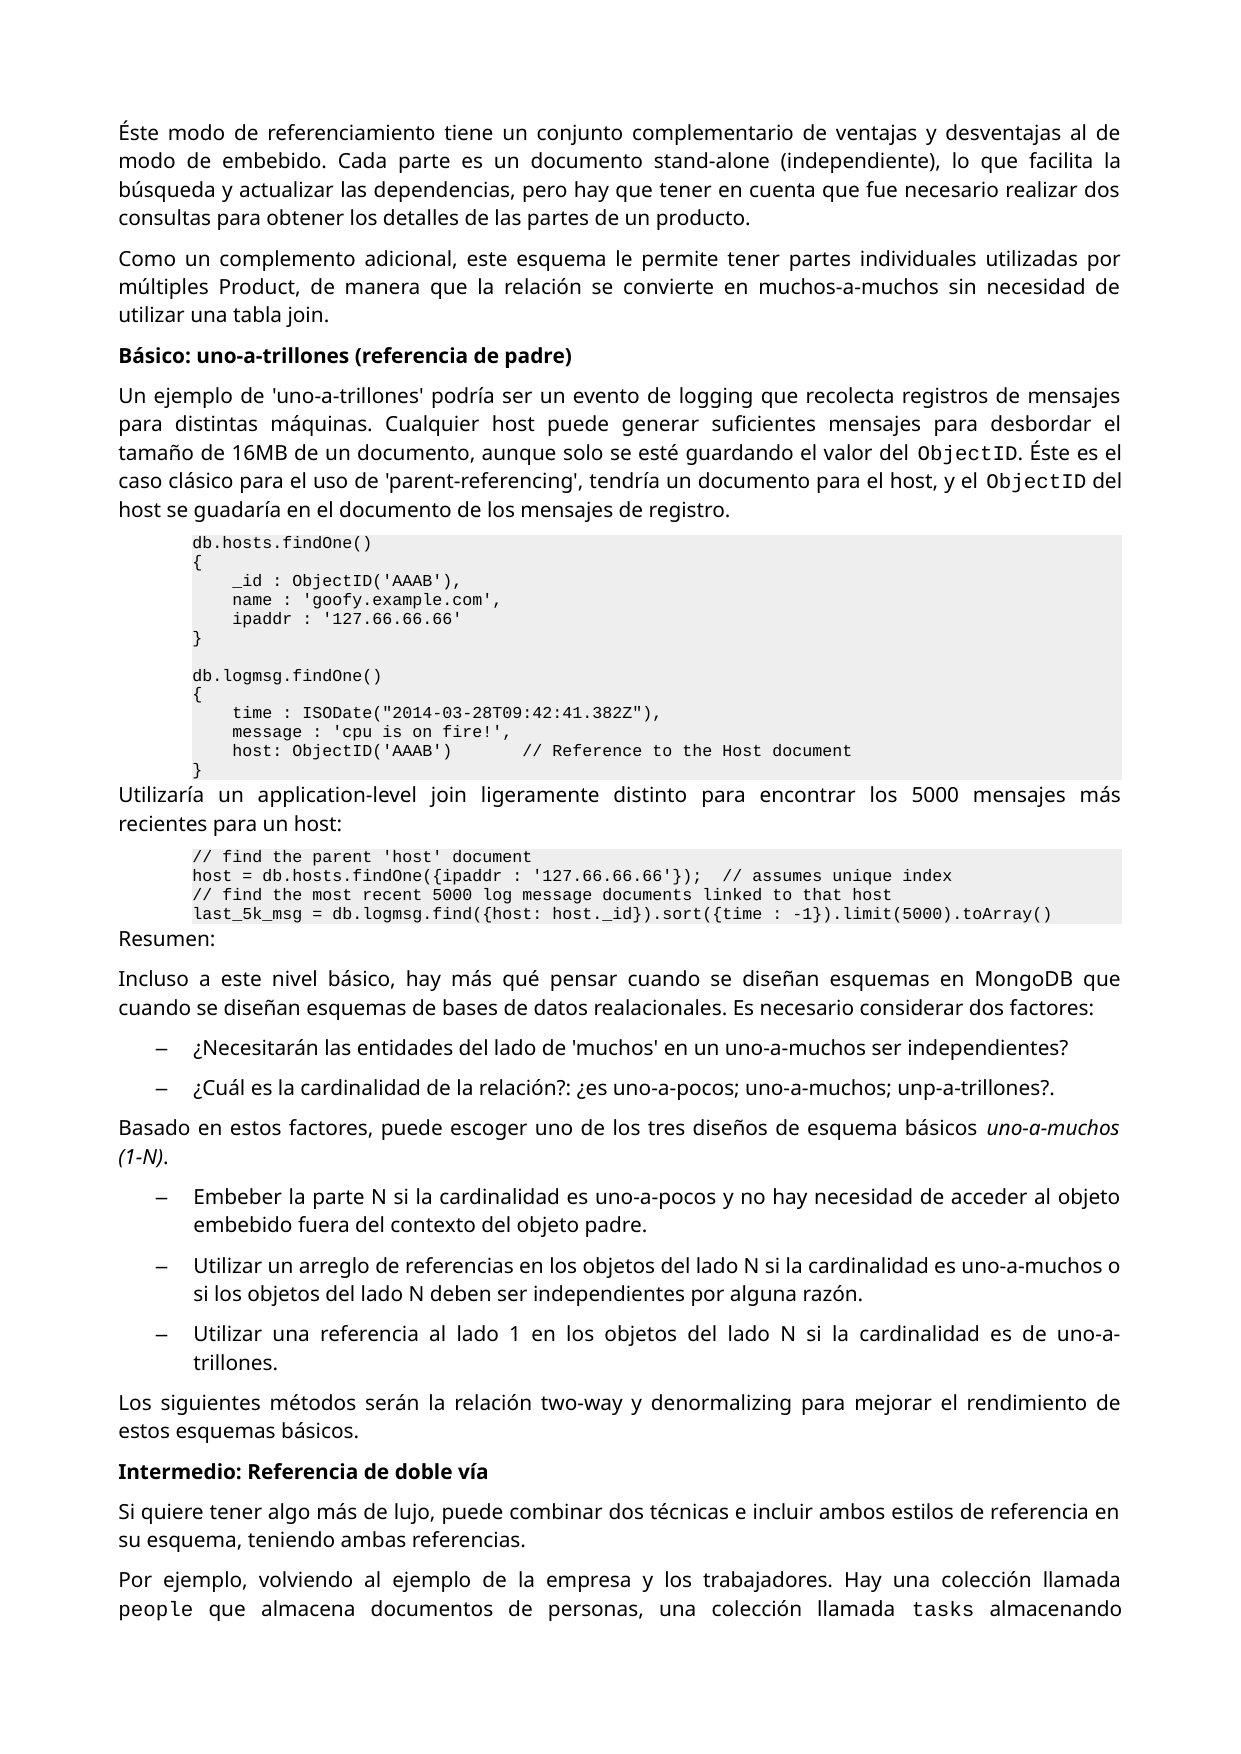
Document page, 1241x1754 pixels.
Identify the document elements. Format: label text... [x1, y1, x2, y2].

text } [192, 761, 1122, 780]
text { [192, 554, 1122, 573]
text time : ISODate("2014-03-28T09:42:41.382Z"), [192, 705, 1122, 724]
text Si quiere tener algo más de lujo, puede combinar dos técnicas e incluir ambos estilos de referencia en su esquema, teniendo ambas referencias. [118, 1497, 1122, 1554]
text // find the most recent 5000 log message documents linked to that host [192, 887, 1122, 905]
text message : 'cpu is on fire!', [192, 724, 1122, 742]
text Éste modo de referenciamiento tiene un conjunto complementario de ventajas y desventajas al de modo de embebido. Cada parte es un documento stand-alone (independiente), lo que facilita la búsqueda y actualizar las dependencias, pero hay que tener en cuenta que fue necesario realizar dos consultas para obtener los detalles de las partes de un producto. [118, 118, 1122, 232]
list Utilizar un arreglo de referencias en los objetos del lado N si la cardinalidad es uno-a-muchos o si los objetos del lado N deben ser independientes por alguna razón. [156, 1251, 1122, 1308]
text host = db.hosts.findOne({ipaddr : '127.66.66.66'}); // assumes unique index [192, 868, 1122, 887]
text Los siguientes métodos serán la relación two-way y denormalizing para mejorar el rendimiento de estos esquemas básicos. [118, 1388, 1122, 1445]
list ¿Cuál es la cardinalidad de la relación?: ¿es uno-a-pocos; uno-a-muchos; unp-a-trillones?. [156, 1073, 1122, 1102]
list Utilizar una referencia al lado 1 en los objetos del lado N si la cardinalidad es de uno-a-trillones. [156, 1319, 1122, 1376]
text } [192, 629, 1122, 648]
text name : 'goofy.example.com', [192, 592, 1122, 611]
text Utilizaría un application-level join ligeramente distinto para encontrar los 5000 mensajes más recientes para un host: [118, 780, 1122, 837]
text Como un complemento adicional, este esquema le permite tener partes individuales utilizadas por múltiples Product, de manera que la relación se convierte en muchos-a-muchos sin necesidad de utilizar una tabla join. [118, 244, 1122, 329]
text Incluso a este nivel básico, hay más qué pensar cuando se diseñan esquemas en MongoDB que cuando se diseñan esquemas de bases de datos realacionales. Es necesario considerar dos factores: [118, 964, 1122, 1021]
text Basado en estos factores, puede escoger uno de los tres diseños de esquema básicos uno-a-muchos (1-N). [118, 1113, 1122, 1170]
text host: ObjectID('AAAB') // Reference to the Host document [192, 742, 1122, 761]
list ¿Necesitarán las entidades del lado de 'muchos' en un uno-a-muchos ser independientes? [156, 1033, 1122, 1062]
text last_5k_msg = db.logmsg.find({host: host._id}).sort({time : -1}).limit(5000).toArray() [192, 905, 1122, 924]
text { [192, 686, 1122, 705]
text Básico: uno-a-trillones (referencia de padre) [118, 341, 1122, 369]
text Intermedio: Referencia de doble vía [118, 1457, 1122, 1485]
list Embeber la parte N si la cardinalidad es uno-a-pocos y no hay necesidad de acceder al objeto embebido fuera del contexto del objeto padre. [156, 1182, 1122, 1239]
text // find the parent 'host' document [192, 849, 1122, 868]
text Por ejemplo, volviendo al ejemplo de la empresa y los trabajadores. Hay una colección llamada people que almacena documentos de personas, una colección llamada tasks almacenando [118, 1566, 1122, 1623]
text db.hosts.findOne() [192, 535, 1122, 554]
text _id : ObjectID('AAAB'), [192, 573, 1122, 592]
text Un ejemplo de 'uno-a-trillones' podría ser un evento de logging que recolecta registros de mensajes para distintas máquinas. Cualquier host puede generar suficientes mensajes para desbordar el tamaño de 16MB de un documento, aunque solo se esté guardando el valor del ObjectID. Éste es el caso clásico para el uso de 'parent-referencing', tendría un documento para el host, y el ObjectID del host se guadaría en el documento de los mensajes de registro. [118, 381, 1122, 523]
text Resumen: [118, 924, 1122, 953]
text ipaddr : '127.66.66.66' [192, 611, 1122, 629]
text db.logmsg.findOne() [192, 667, 1122, 686]
